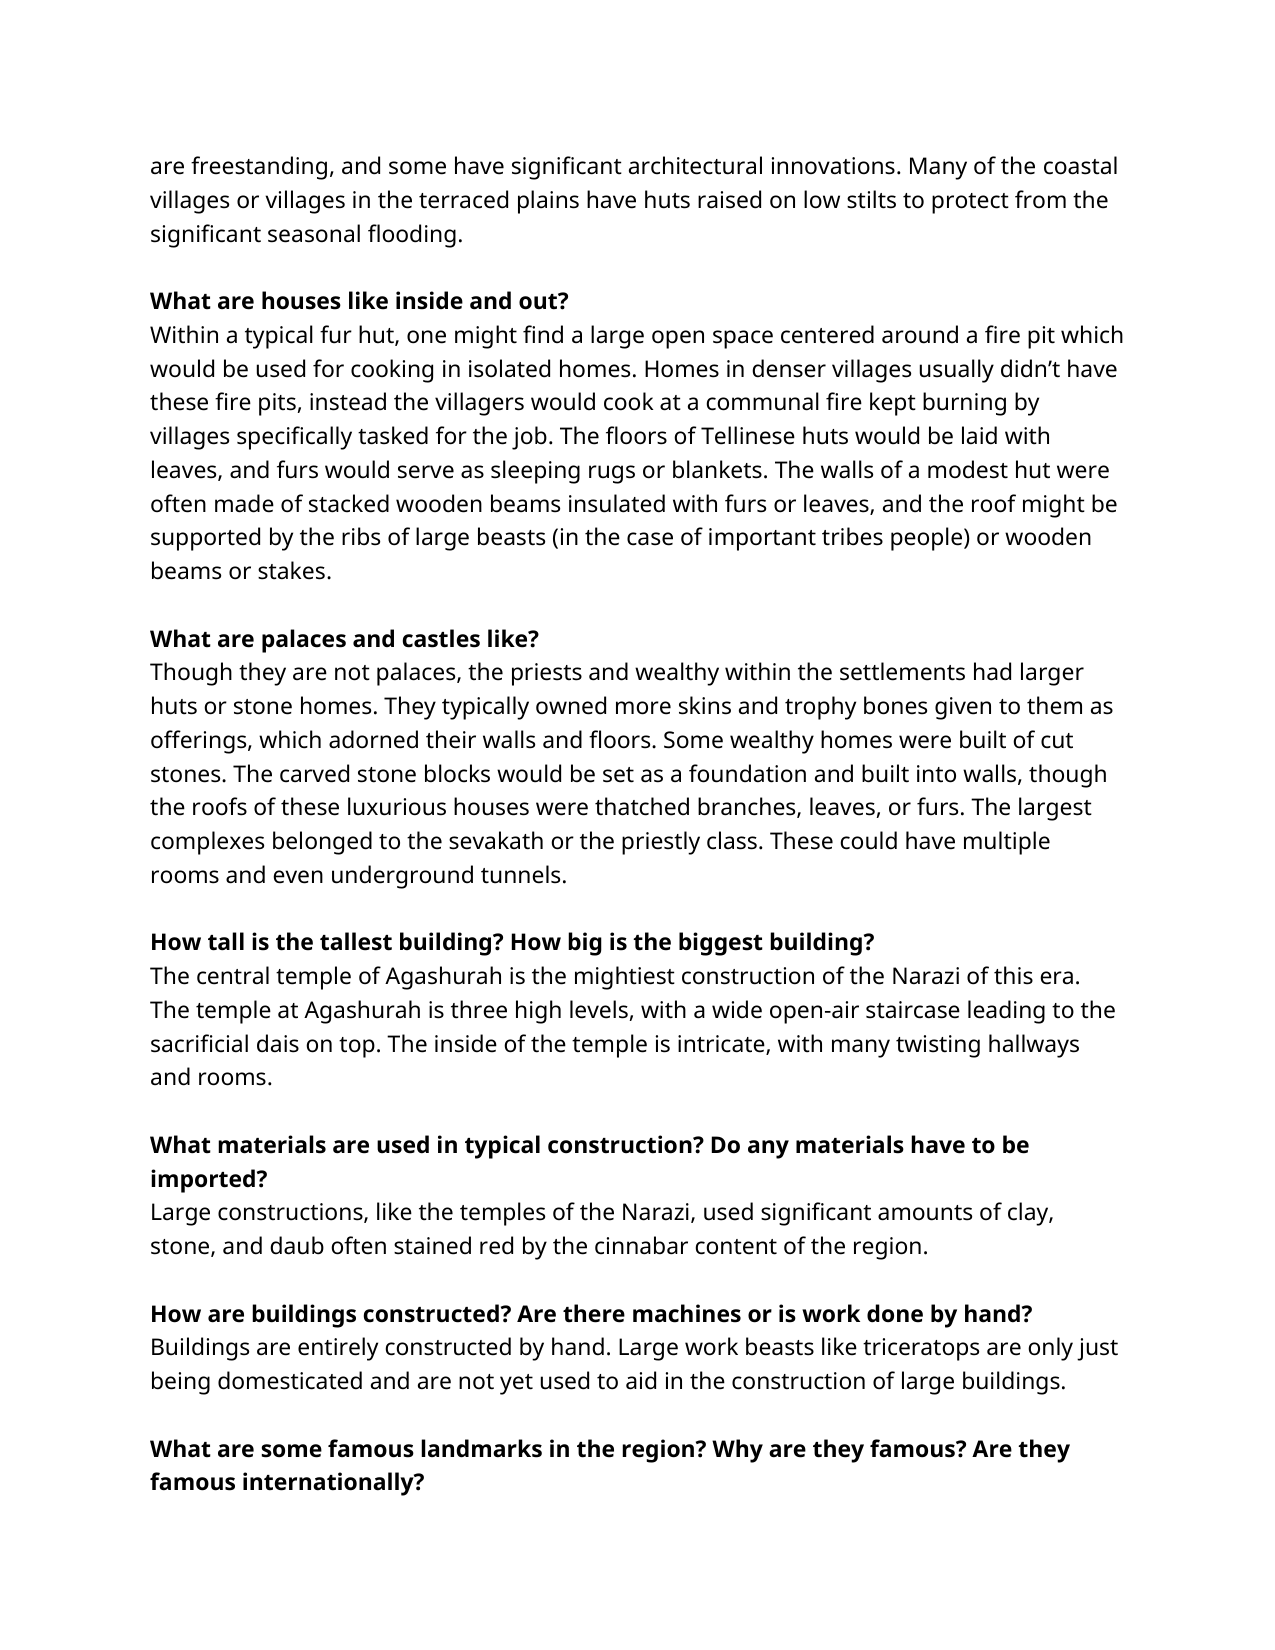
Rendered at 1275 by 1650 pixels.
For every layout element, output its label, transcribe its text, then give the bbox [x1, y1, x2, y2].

text How tall is the tallest building? How big is the biggest building? [150, 892, 1125, 957]
text are freestanding, and some have significant architectural innovations. Many of the coastal villages or villages in the terraced plains have huts raised on low stilts to protect from the significant seasonal flooding. [150, 150, 1125, 249]
text Though they are not palaces, the priests and wealthy within the settlements had larger huts or stone homes. They typically owned more skins and trophy bones given to them as offerings, which adorned their walls and floors. Some wealthy homes were built of cut stones. The carved stone blocks would be set as a foundation and built into walls, though the roofs of these luxurious houses were thatched branches, leaves, or furs. The largest complexes belonged to the sevakath or the priestly class. These could have multiple rooms and even underground tunnels. [150, 656, 1125, 890]
text How are buildings constructed? Are there machines or is work done by hand? [150, 1264, 1125, 1329]
text Within a typical fur hut, one might find a large open space centered around a fire pit which would be used for cooking in isolated homes. Homes in denser villages usually didn’t have these fire pits, instead the villagers would cook at a communal fire kept burning by villages specifically tasked for the job. The floors of Tellinese huts would be laid with leaves, and furs would serve as sleeping rugs or blankets. The walls of a modest hut were often made of stacked wooden beams insulated with furs or leaves, and the roof might be supported by the ribs of large beasts (in the case of important tribes people) or wooden beams or stakes. [150, 319, 1125, 586]
text What materials are used in typical construction? Do any materials have to be imported? [150, 1095, 1125, 1194]
text Large constructions, like the temples of the Narazi, used significant amounts of clay, stone, and daub often stained red by the cinnabar content of the region. [150, 1196, 1125, 1261]
text Buildings are entirely constructed by hand. Large work beasts like triceratops are only just being domesticated and are not yet used to aid in the construction of large buildings. [150, 1331, 1125, 1396]
text The central temple of Agashurah is the mightiest construction of the Narazi of this era. The temple at Agashurah is three high levels, with a wide open-air staircase leading to the sacrificial dais on top. The inside of the temple is intricate, with many twisting hallways and rooms. [150, 960, 1125, 1092]
text What are some famous landmarks in the region? Why are they famous? Are they famous internationally? [150, 1399, 1125, 1497]
text What are houses like inside and out? [150, 251, 1125, 316]
text What are palaces and castles like? [150, 589, 1125, 654]
